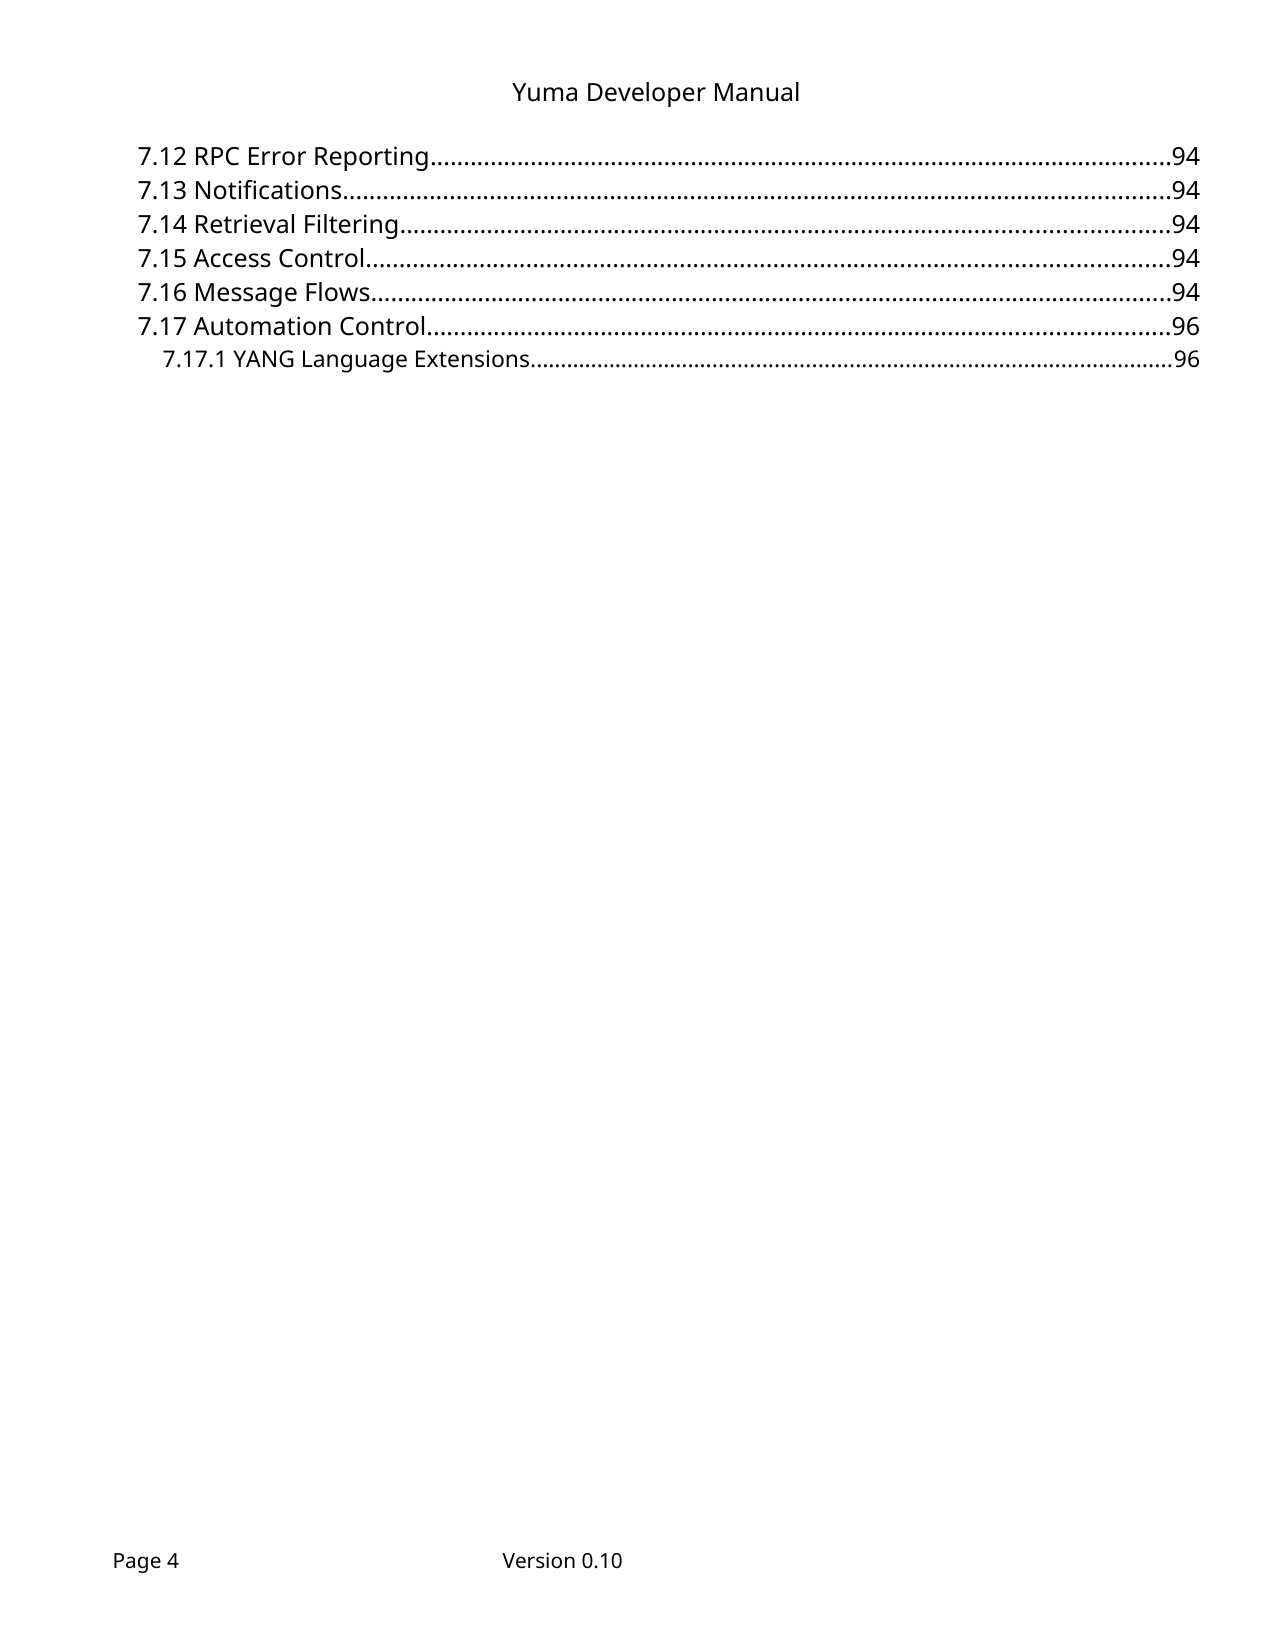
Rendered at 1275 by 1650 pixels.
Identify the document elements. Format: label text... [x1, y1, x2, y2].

text 7.17.1 YANG Language Extensions 96 [162, 343, 1200, 374]
text 7.14 Retrieval Filtering 94 [137, 207, 1200, 241]
text 7.12 RPC Error Reporting 94 [137, 138, 1200, 173]
text 7.16 Message Flows 94 [137, 275, 1200, 309]
text 7.17 Automation Control 96 [137, 309, 1200, 343]
text 7.13 Notifications 94 [137, 173, 1200, 207]
text 7.15 Access Control 94 [137, 241, 1200, 275]
